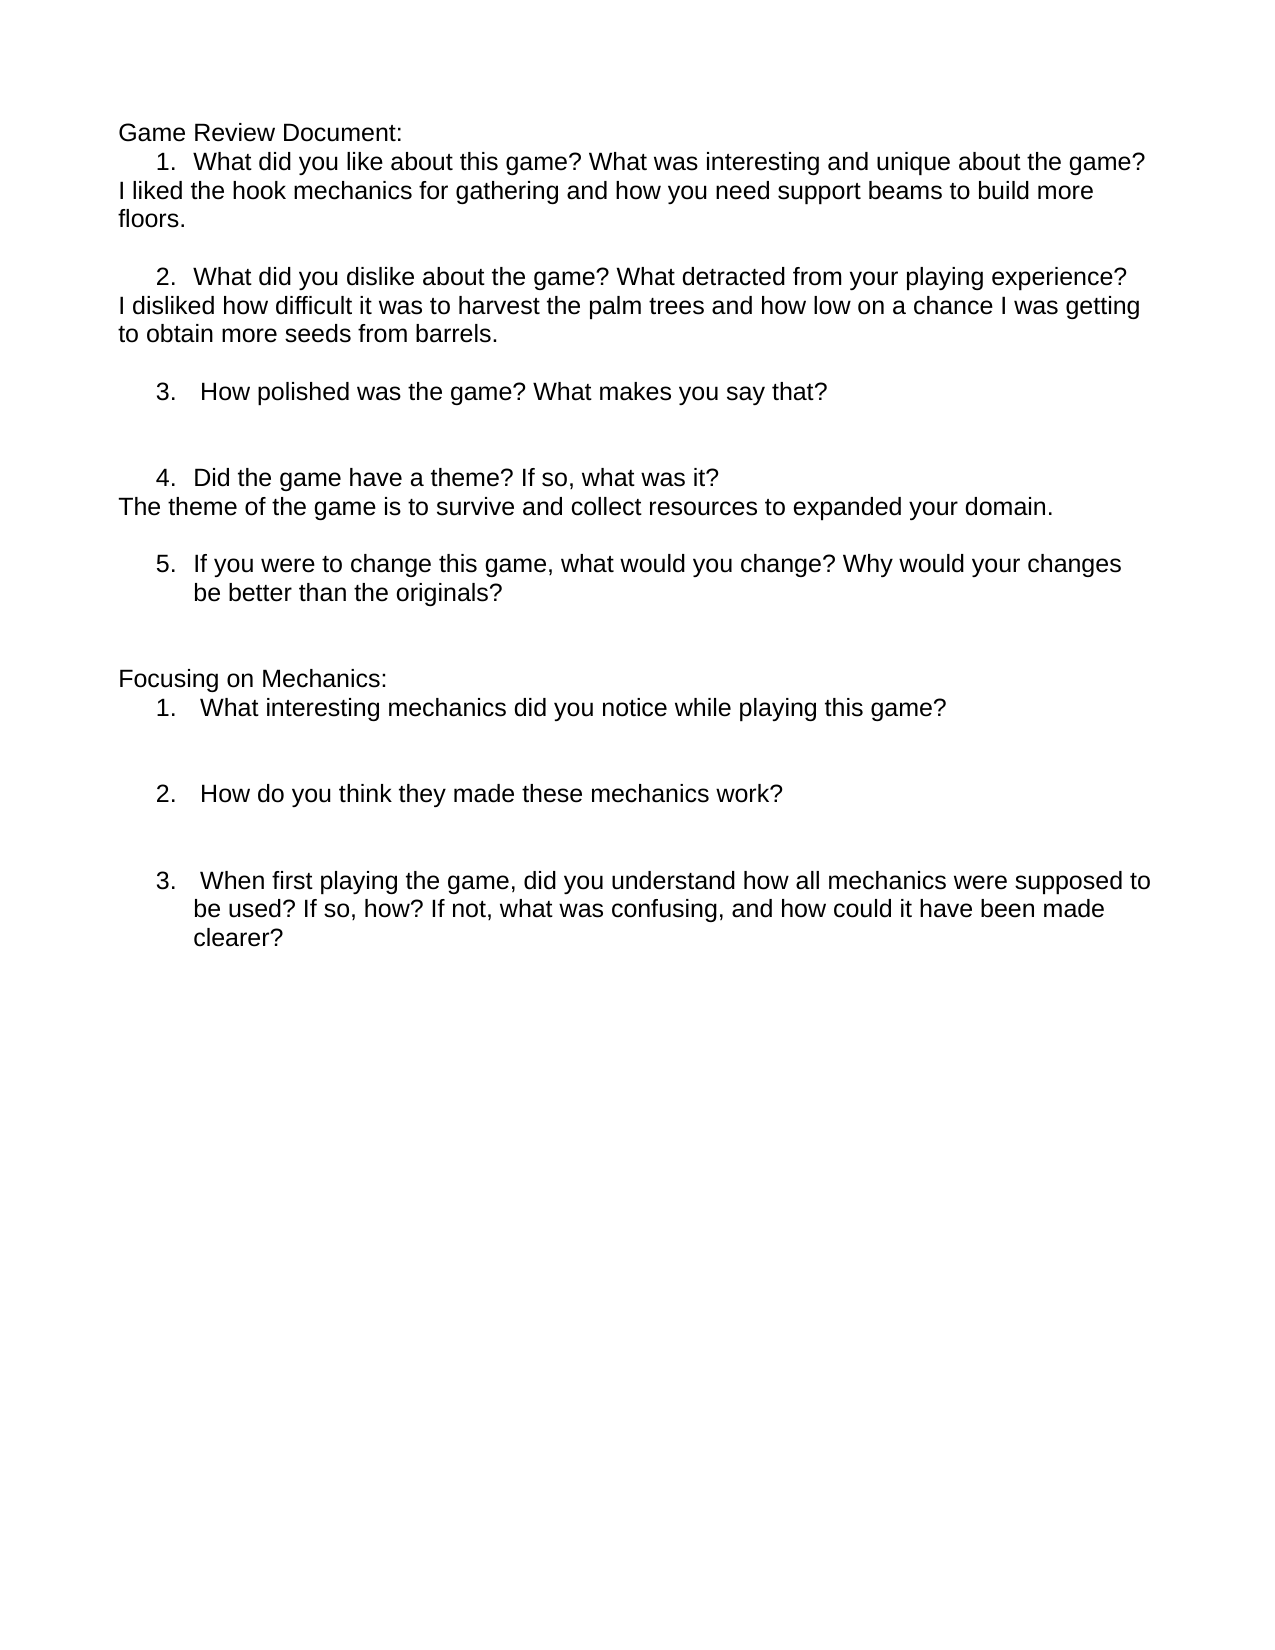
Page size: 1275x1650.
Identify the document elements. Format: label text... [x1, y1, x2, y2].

text Game Review Document: [118, 118, 1157, 147]
text I disliked how difficult it was to harvest the palm trees and how low on a chance I was getting to obtain more seeds from barrels. [118, 291, 1157, 348]
list How polished was the game? What makes you say that? [156, 377, 1157, 406]
text The theme of the game is to survive and collect resources to expanded your domain. [118, 492, 1157, 521]
list If you were to change this game, what would you change? Why would your changes be better than the originals? [156, 549, 1157, 607]
list How do you think they made these mechanics work? [156, 779, 1157, 808]
list What interesting mechanics did you notice while playing this game? [156, 693, 1157, 722]
text I liked the hook mechanics for gathering and how you need support beams to build more floors. [118, 176, 1157, 233]
list When first playing the game, did you understand how all mechanics were supposed to be used? If so, how? If not, what was confusing, and how could it have been made clearer? [156, 866, 1157, 952]
text Focusing on Mechanics: [118, 664, 1157, 693]
list What did you dislike about the game? What detracted from your playing experience? [156, 262, 1157, 291]
list Did the game have a theme? If so, what was it? [156, 463, 1157, 492]
list What did you like about this game? What was interesting and unique about the game? [156, 147, 1157, 176]
